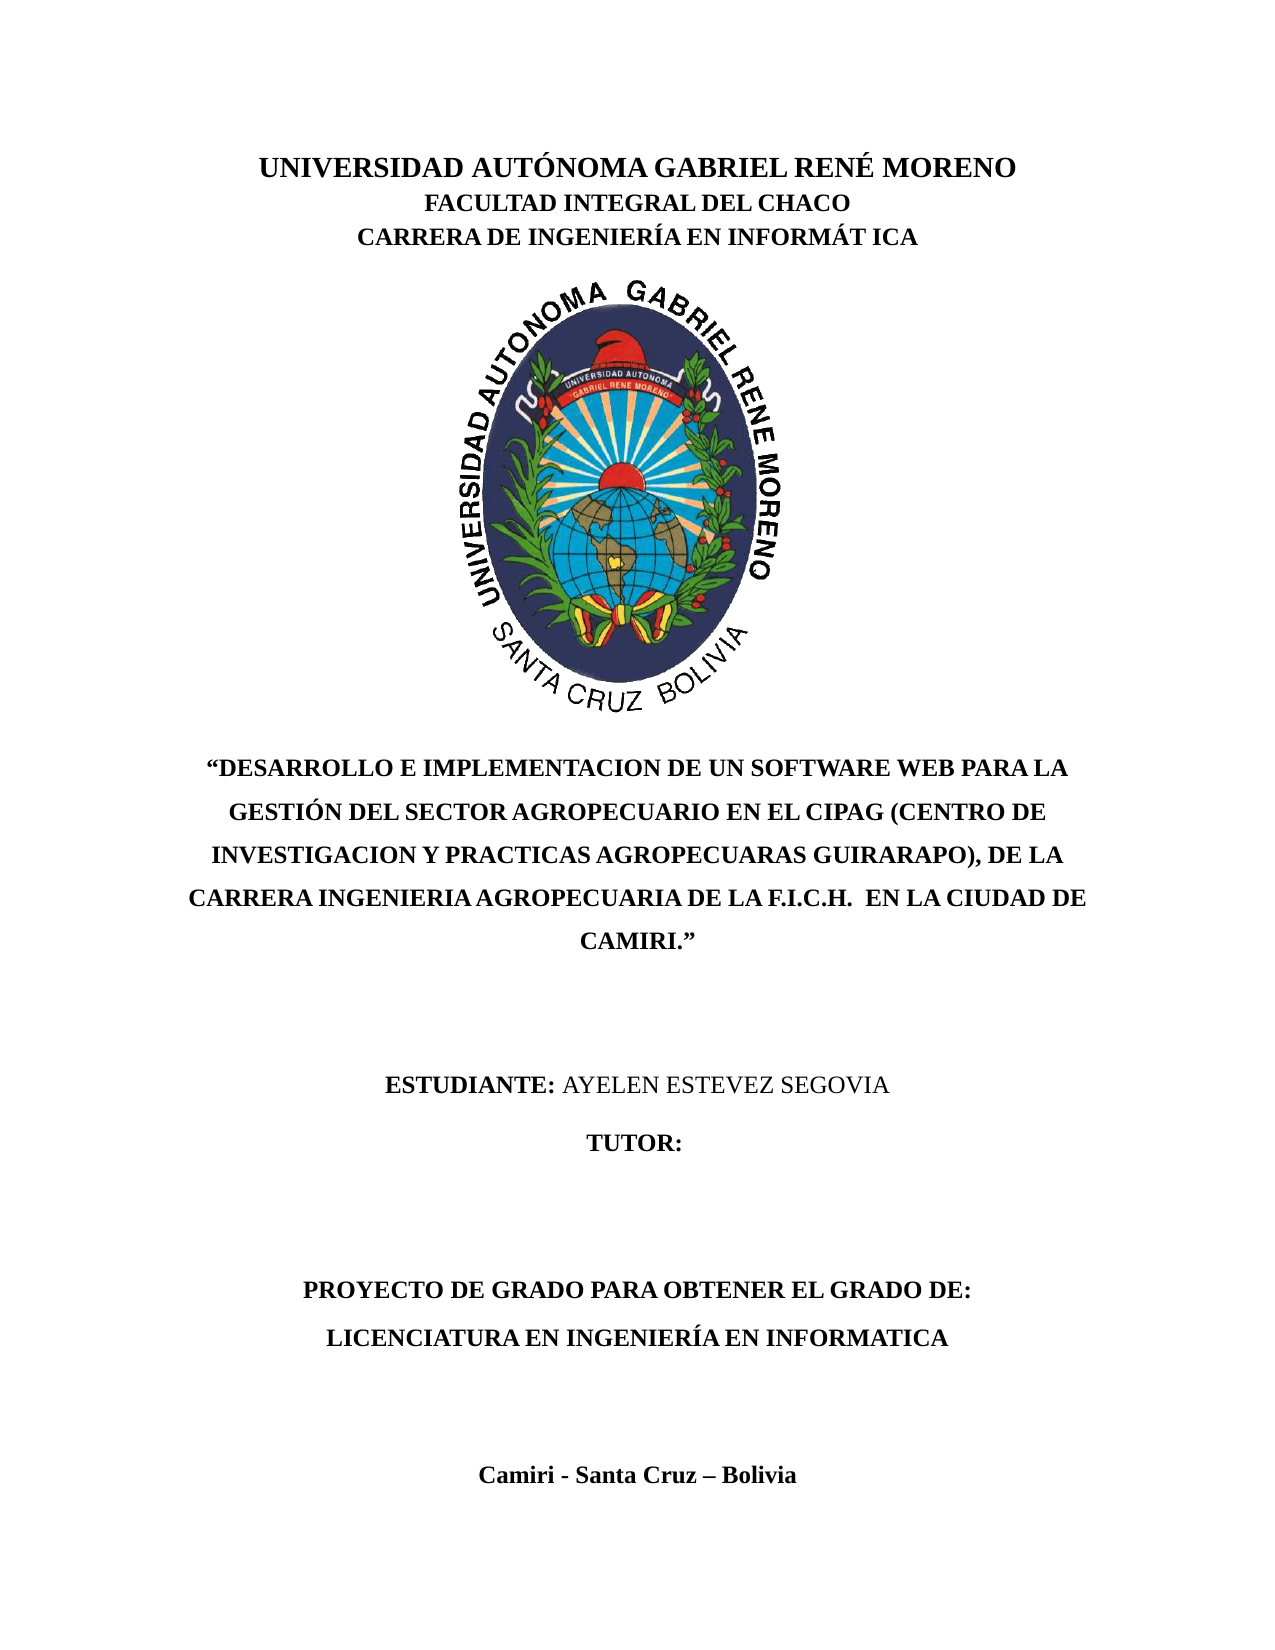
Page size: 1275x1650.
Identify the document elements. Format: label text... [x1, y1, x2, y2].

text CARRERA DE INGENIERÍA EN INFORMÁT ICA [150, 222, 1125, 250]
text ESTUDIANTE: AYELEN ESTEVEZ SEGOVIA [150, 1071, 1125, 1099]
text LICENCIATURA EN INGENIERÍA EN INFORMATICA [150, 1323, 1125, 1352]
text FACULTAD INTEGRAL DEL CHACO [150, 188, 1125, 217]
text Camiri - Santa Cruz – Bolivia [150, 1460, 1125, 1489]
text PROYECTO DE GRADO PARA OBTENER EL GRADO DE: [150, 1276, 1125, 1304]
text “DESARROLLO E IMPLEMENTACION DE UN SOFTWARE WEB PARA LA GESTIÓN DEL SECTOR AGROPECUARIO EN EL CIPAG (CENTRO DE INVESTIGACION Y PRACTICAS AGROPECUARAS GUIRARAPO), DE LA CARRERA INGENIERIA AGROPECUARIA DE LA F.I.C.H. EN LA CIUDAD DE CAMIRI.” [150, 753, 1125, 955]
text UNIVERSIDAD AUTÓNOMA GABRIEL RENÉ MORENO [150, 150, 1125, 183]
text TUTOR: [150, 1128, 1125, 1157]
